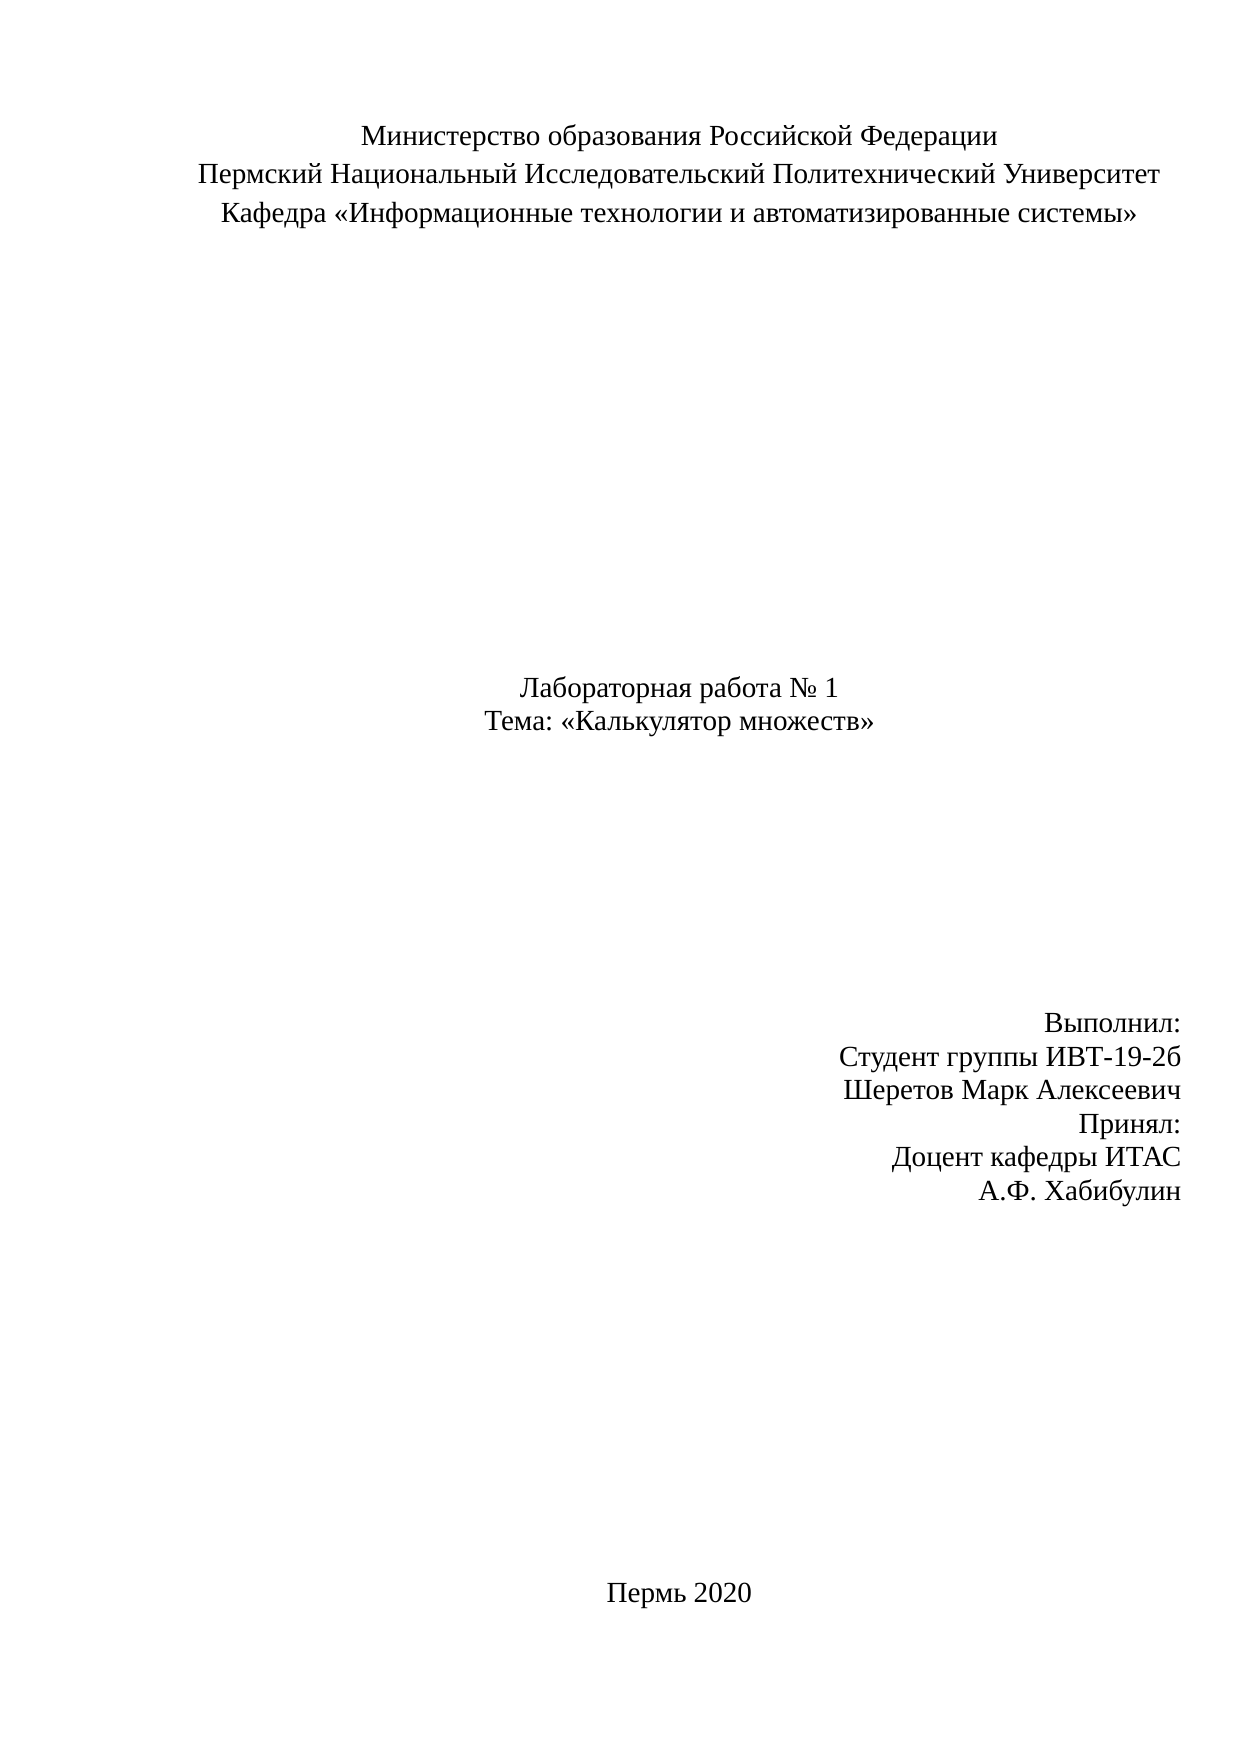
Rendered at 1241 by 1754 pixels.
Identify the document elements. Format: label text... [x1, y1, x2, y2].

text Министерство образования Российской Федерации [177, 118, 1181, 152]
text А.Ф. Хабибулин [177, 1173, 1181, 1206]
text Выполнил: [177, 1005, 1181, 1039]
text Доцент кафедры ИТАС [177, 1139, 1181, 1173]
text Лабораторная работа № 1 [177, 670, 1181, 703]
text Студент группы ИВТ-19-2б [177, 1039, 1181, 1072]
text Принял: [177, 1106, 1181, 1139]
text Пермь 2020 [177, 1575, 1181, 1609]
text Кафедра «Информационные технологии и автоматизированные системы» [177, 195, 1181, 229]
text Тема: «Калькулятор множеств» [177, 703, 1181, 737]
text Пермский Национальный Исследовательский Политехнический Университет [177, 157, 1181, 190]
text Шеретов Марк Алексеевич [177, 1072, 1181, 1106]
